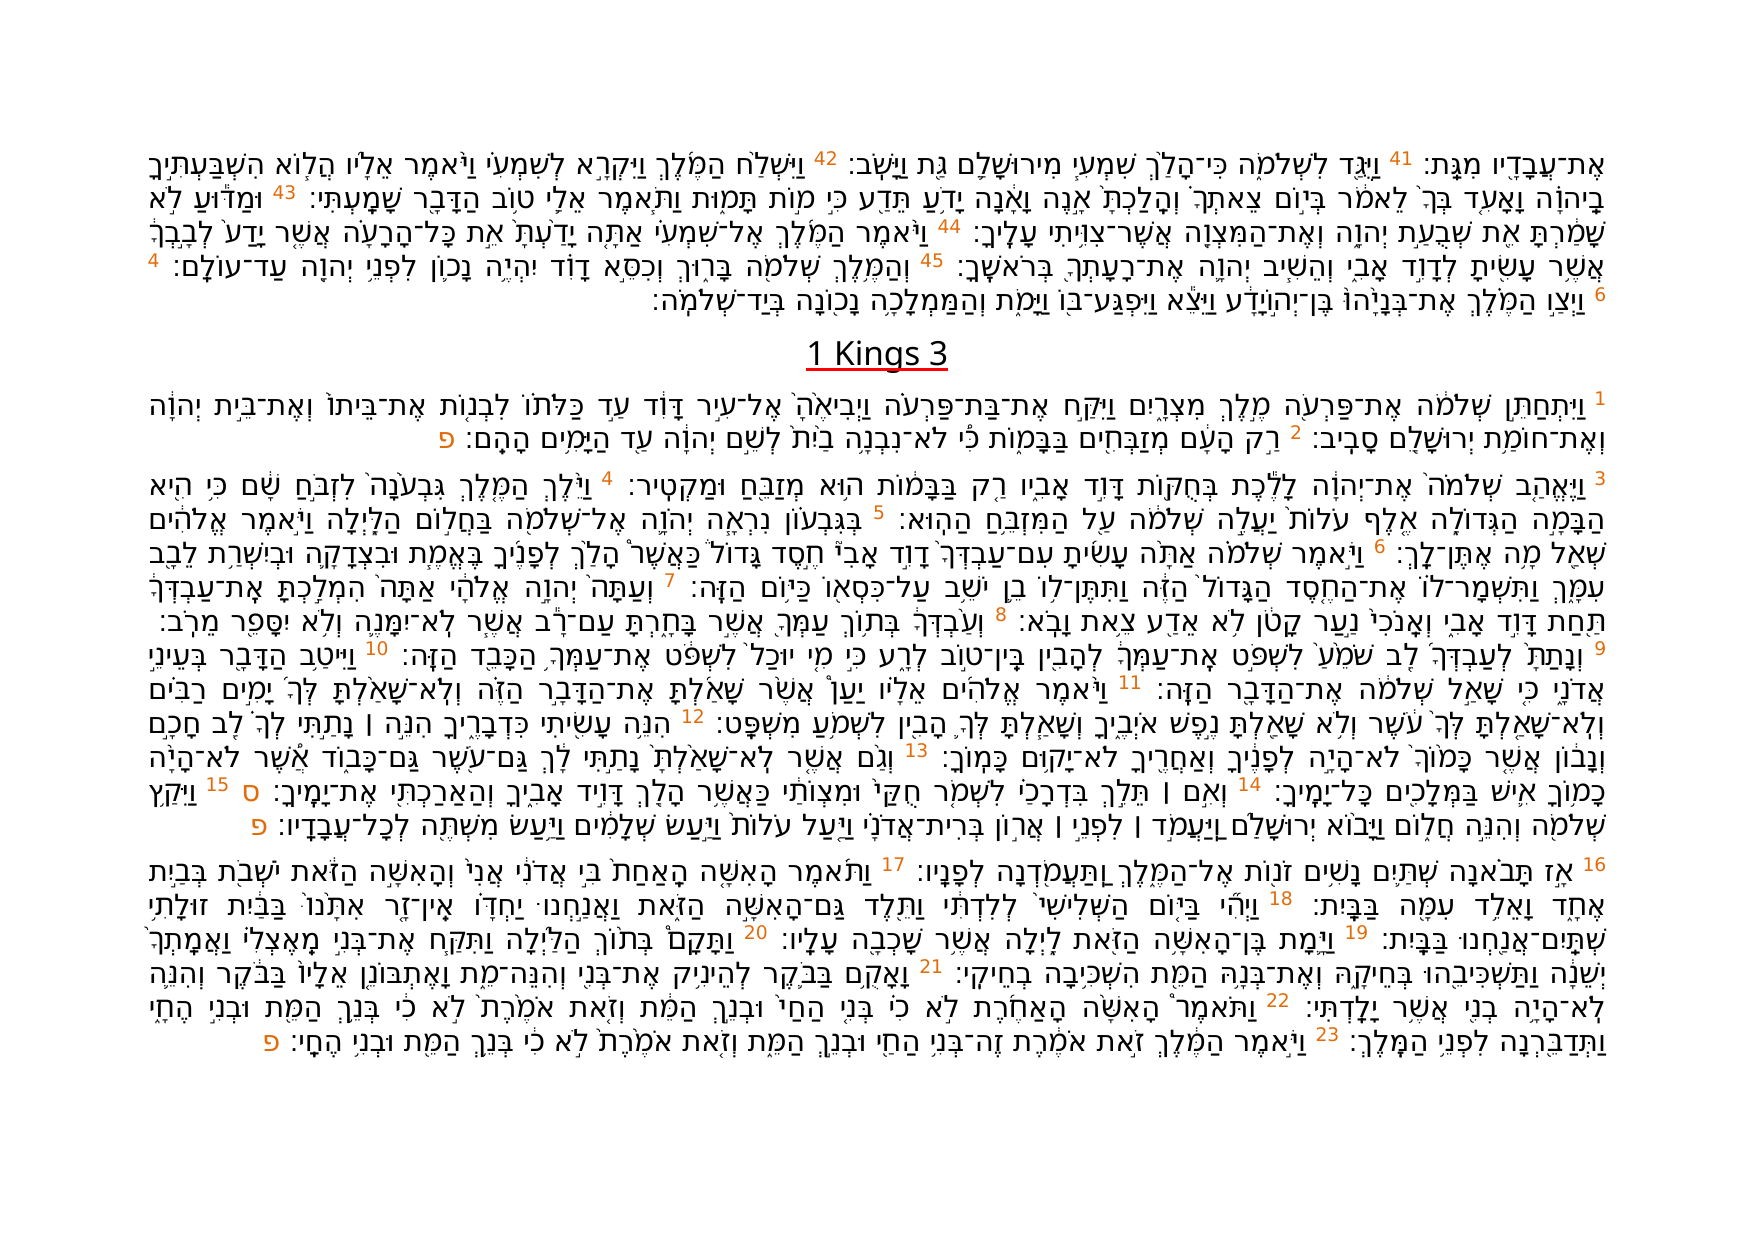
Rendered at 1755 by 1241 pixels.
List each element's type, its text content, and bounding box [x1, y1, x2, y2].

text 1 וַיִּתְחַתֵּ֣ן שְׁלֹמֹ֔ה אֶת־פַּרְעֹ֖ה מֶ֣לֶךְ מִצְרָ֑יִם וַיִּקַּ֣ח אֶת־בַּת־פַּרְעֹ֗ה וַיְבִיאֶ֙הָ֙ אֶל־עִ֣יר דָּוִ֔ד עַ֣ד כַּלֹּת֗וֹ לִבְנ֤וֹת אֶת־בֵּיתוֹ֙ וְאֶת־בֵּ֣ית יְהוָ֔ה וְאֶת־חוֹמַ֥ת יְרוּשָׁלַ֖͏ִם סָבִֽיב׃ 2 רַ֣ק הָעָ֔ם מְזַבְּחִ֖ים בַּבָּמ֑וֹת כִּ֠י לֹא־נִבְנָ֥ה בַ֙יִת֙ לְשֵׁ֣ם יְהוָ֔ה עַ֖ד הַיָּמִ֥ים הָהֵֽם׃ פ ‬‬‬‬‬ [148, 388, 1606, 456]
text 16 אָ֣ז תָּבֹ֗אנָה שְׁתַּ֛יִם נָשִׁ֥ים זֹנ֖וֹת אֶל־הַמֶּ֑לֶךְ וֽ͏ַתַּעֲמֹ֖דְנָה לְפָנָֽיו׃ ‬‬‬‬17 וַתֹּ֜אמֶר הָאִשָּׁ֤ה הָֽאַחַת֙ בִּ֣י אֲדֹנִ֔י אֲנִי֙ וְהָאִשָּׁ֣ה הַזֹּ֔את יֹשְׁבֹ֖ת בְּבַ֣יִת אֶחָ֑ד וָאֵלֵ֥ד עִמָּ֖הּ בַּבָּֽיִת׃ ‬‬‬‬18 וַיְהִ֞י בַּיּ֤וֹם הַשְּׁלִישִׁי֙ לְלִדְתִּ֔י וַתֵּ֖לֶד גַּם־הָאִשָּׁ֣ה הַזֹּ֑את וַאֲנַ֣חְנוּ יַחְדָּ֗ו אֵֽין־זָ֤ר אִתָּ֙נוּ֙ בַּבַּ֔יִת זוּלָתִ֥י שְׁתַּֽיִם־אֲנַ֖חְנוּ בַּבָּֽיִת׃ ‬‬‬‬19 וַיָּ֛מָת בֶּן־הָאִשָּׁ֥ה הַזֹּ֖את לָ֑יְלָה אֲשֶׁ֥ר שָׁכְבָ֖ה עָלָֽיו׃ ‬‬‬‬20 וַתָּקָם֩ בְּת֨וֹךְ הַלַּ֜יְלָה וַתִּקַּ֧ח אֶת־בְּנִ֣י מֵֽאֶצְלִ֗י וַאֲמָֽתְךָ֙ יְשֵׁנָ֔ה וַתַּשְׁכִּיבֵ֖הוּ בְּחֵיקָ֑הּ וְאֶת־בְּנָ֥הּ הַמֵּ֖ת הִשְׁכִּ֥יבָה בְחֵיקִֽי׃ ‬‬‬‬21 וָאָקֻ֥ם בַּבֹּ֛קֶר לְהֵינִ֥יק אֶת־בְּנִ֖י וְהִנֵּה־מֵ֑ת וָאֶתְבּוֹנֵ֤ן אֵלָיו֙ בַּבֹּ֔קֶר וְהִנֵּ֛ה לֹֽא־הָיָ֥ה בְנִ֖י אֲשֶׁ֥ר יָלָֽדְתִּי׃ ‬‬‬‬22 וַתֹּאמֶר֩ הָאִשָּׁ֨ה הָאַחֶ֜רֶת לֹ֣א כִ֗י בְּנִ֤י הַחַי֙ וּבְנֵ֣ךְ הַמֵּ֔ת וְזֹ֤את אֹמֶ֙רֶת֙ לֹ֣א כִ֔י בְּנֵ֥ךְ הַמֵּ֖ת וּבְנִ֣י הֶחָ֑י וַתְּדַבֵּ֖רְנָה לִפְנֵ֥י הַמֶּֽלֶךְ׃ ‬‬‬‬23 וַיֹּ֣אמֶר הַמֶּ֔לֶךְ זֹ֣את אֹמֶ֔רֶת זֶה־בְּנִ֥י הַחַ֖י וּבְנֵ֣ךְ הַמֵּ֑ת וְזֹ֤את אֹמֶ֙רֶת֙ לֹ֣א כִ֔י בְּנֵ֥ךְ הַמֵּ֖ת וּבְנִ֥י הֶחָֽי׃ פ ‬‬‬‬‬‬‬‬‬‬‬‬ [148, 854, 1606, 1058]
text 1 Kings 3 [148, 330, 1606, 375]
text 28 וְהַשְּׁמֻעָה֙ בָּ֣אָה עַד־יוֹאָ֔ב כִּ֣י יוֹאָ֗ב נָטָה֙ אַחֲרֵ֣י אֲדֹנִיָּ֔ה וְאַחֲרֵ֥י אַבְשָׁל֖וֹם לֹ֣א נָטָ֑ה וַיָּ֤נָס יוֹאָב֙ אֶל־אֹ֣הֶל יְהוָ֔ה וֽ͏ַיַּחֲזֵ֖ק בְּקַרְנ֥וֹת הַמִּזְבֵּֽחַ׃ ‬‬‬‬29 וַיֻּגַּ֞ד לַמֶּ֣לֶךְ שְׁלֹמֹ֗ה כִּ֣י נָ֤ס יוֹאָב֙ אֶל־אֹ֣הֶל יְהוָ֔ה וְהִנֵּ֖ה אֵ֣צֶל הַמִּזְבֵּ֑חַ וַיִּשְׁלַ֨ח שְׁלֹמֹ֜ה אֶת־בְּנָיָ֧הוּ בֶן־יְהוֹיָדָ֛ע לֵאמֹ֖ר לֵ֥ךְ פְּגַע־בּֽוֹ׃ ‬‬‬‬30 וַיָּבֹ֨א בְנָיָ֜הוּ אֶל־אֹ֣הֶל יְהוָ֗ה וַיֹּ֨אמֶר אֵלָ֜יו כֹּֽה־אָמַ֤ר הַמֶּ֙לֶךְ֙ צֵ֔א וַיֹּ֥אמֶ֥ר ׀ לֹ֖א כִּ֣י פֹ֣ה אָמ֑וּת וַיָּ֨שֶׁב בְּנָיָ֤הוּ אֶת־הַמֶּ֙לֶךְ֙ דָּבָ֣ר לֵאמֹ֔ר כֹּֽה־דִבֶּ֥ר יוֹאָ֖ב וְכֹ֥ה עָנָֽנִי׃ ‬‬‬‬31 וַיֹּ֧אמֶר ל֣וֹ הַמֶּ֗לֶךְ עֲשֵׂה֙ כַּאֲשֶׁ֣ר דִּבֶּ֔ר וּפְגַע־בּ֖וֹ וּקְבַרְתּ֑וֹ וַהֲסִירֹ֣תָ ׀ דְּמֵ֣י חִנָּ֗ם אֲשֶׁר֙ שָׁפַ֣ךְ יוֹאָ֔ב מֵעָלַ֕י וּמֵעַ֖ל בֵּ֥ית אָבִֽי׃ ‬‬‬‬32 וְהֵשִׁיב֩ יְהוָ֨ה אֶת־דָּמ֜וֹ עַל־רֹאשׁ֗וֹ אֲשֶׁ֣ר פָּגַ֣ע בִּשְׁנֵֽי־אֲ֠נָשִׁים צַדִּקִ֨ים וְטֹבִ֤ים מִמֶּ֙נּוּ֙ וַיַּהַרְגֵ֣ם בַּחֶ֔רֶב וְאָבִ֥י דָוִ֖ד לֹ֣א יָדָ֑ע אֶת־אַבְנֵ֤ר בֶּן־נֵר֙ שַׂר־צְבָ֣א יִשְׂרָאֵ֔ל וְאֶת־עֲמָשָׂ֥א בֶן־יֶ֖תֶר שַׂר־צְבָ֥א יְהוּדָֽה׃ ‬‬‬‬33 וְשָׁ֤בוּ דְמֵיהֶם֙ בְּרֹ֣אשׁ יוֹאָ֔ב וּבְרֹ֥אשׁ זַרְע֖וֹ לְעֹלָ֑ם וּלְדָוִ֡ד וּ֠לְזַרְעוֹ וּלְבֵית֨וֹ וּלְכִסְא֜וֹ יִהְיֶ֥ה שָׁל֛וֹם עַד־עוֹלָ֖ם מֵעִ֥ם יְהוָֽה׃ ‬‬‬‬34 וַיַּ֗עַל בְּנָיָ֙הוּ֙ בֶּן־יְה֣וֹיָדָ֔ע וַיִּפְגַּע־בּ֖וֹ וַיְמִתֵ֑הוּ וַיִּקָּבֵ֥ר בְּבֵית֖וֹ בַּמִּדְבָּֽר׃ ‬‬‬‬35 וַיִּתֵּ֨ן הַמֶּ֜לֶךְ אֶת־בְּנָיָ֧הוּ בֶן־יְהוֹיָדָ֛ע תַּחְתָּ֖יו עַל־הַצָּבָ֑א וְאֶת־צָד֤וֹק הַכֹּהֵן֙ נָתַ֣ן הַמֶּ֔לֶךְ תַּ֖חַת אֶבְיָתָֽר׃ ‬‬‬‬36 וַיִּשְׁלַ֤ח הַמֶּ֙לֶךְ֙ וַיִּקְרָ֣א לְשִׁמְעִ֔י וַיֹּ֣אמֶר ל֗וֹ בְּֽנֵה־לְךָ֥ בַ֙יִת֙ בִּיר֣וּשָׁלִַ֔ם וְיָשַׁבְתָּ֖ שָׁ֑ם וְלֹֽא־תֵצֵ֥א מִשָּׁ֖ם אָ֥נֶה וָאָֽנָה׃ ‬‬‬‬37 וְהָיָ֣ה ׀ בְּי֣וֹם צֵאתְךָ֗ וְעָֽבַרְתָּ֙ אֶת־נַ֣חַל קִדְר֔וֹן יָדֹ֥עַ תֵּדַ֖ע כִּ֣י מ֣וֹת תָּמ֑וּת דָּמְךָ֖ יִהְיֶ֥ה בְרֹאשֶֽׁךָ׃ ‬‬‬‬38 וַיֹּ֨אמֶר שִׁמְעִ֤י לַמֶּ֙לֶךְ֙ ט֣וֹב הַדָּבָ֔ר כַּאֲשֶׁ֤ר דִּבֶּר֙ אֲדֹנִ֣י הַמֶּ֔לֶךְ כֵּ֖ן יַעֲשֶׂ֣ה עַבְדֶּ֑ךָ וַיֵּ֧שֶׁב שִׁמְעִ֛י בִּירוּשָׁלַ֖͏ִם יָמִ֥ים רַבִּֽים׃ ס ‬‬‬‬39 וַיְהִ֗י מִקֵּץ֙ שָׁלֹ֣שׁ שָׁנִ֔ים וַיִּבְרְח֤וּ שְׁנֵֽי־עֲבָדִים֙ לְשִׁמְעִ֔י אֶל־אָכִ֥ישׁ בֶּֽן־מַעֲכָ֖ה מֶ֣לֶךְ גַּ֑ת וַיַּגִּ֤ידוּ לְשִׁמְעִי֙ לֵאמֹ֔ר הִנֵּ֥ה עֲבָדֶ֖יךָ בְּגַֽת׃ ‬‬‬‬40 וַיָּ֣קָם שִׁמְעִ֗י וַֽיַּחֲבֹשׁ֙ אֶת־חֲמֹר֔וֹ וַיֵּ֤לֶךְ גַּ֙תָה֙ אֶל־אָכִ֔ישׁ לְבַקֵּ֖שׁ אֶת־עֲבָדָ֑יו וַיֵּ֣לֶךְ שִׁמְעִ֔י וַיָּבֵ֥א אֶת־עֲבָדָ֖יו מִגַּֽת׃ ‬‬‬‬41 וַיֻּגַּ֖ד לִשְׁלֹמֹ֑ה כִּי־הָלַ֨ךְ שִׁמְעִ֧י מִירוּשָׁלַ֛͏ִם גַּ֖ת וַיָּשֹֽׁב׃ ‬‬‬‬42 וַיִּשְׁלַ֨ח הַמֶּ֜לֶךְ וַיִּקְרָ֣א לְשִׁמְעִ֗י וַיֹּ֨אמֶר אֵלָ֜יו הֲל֧וֹא הִשְׁבַּעְתִּ֣יךָ בַֽיהוָ֗ה וָאָעִ֤ד בְּךָ֙ לֵאמֹ֔ר בְּי֣וֹם צֵאתְךָ֗ וְהָֽלַכְתָּ֙ אָ֣נֶה וָאָ֔נָה יָדֹ֥עַ תֵּדַ֖ע כִּ֣י מ֣וֹת תָּמ֑וּת וַתֹּ֧אמֶר אֵלַ֛י ט֥וֹב הַדָּבָ֖ר שָׁמָֽעְתִּי׃ ‬‬‬‬43 וּמַדּ֕וּעַ לֹ֣א שָׁמַ֔רְתָּ אֵ֖ת שְׁבֻעַ֣ת יְהוָ֑ה וְאֶת־הַמִּצְוָ֖ה אֲשֶׁר־צִוִּ֥יתִי עָלֶֽיךָ׃ ‬‬‬‬44 וַיֹּ֨אמֶר הַמֶּ֜לֶךְ אֶל־שִׁמְעִ֗י אַתָּ֤ה יָדַ֙עְתָּ֙ אֵ֣ת כָּל־הָרָעָ֗ה אֲשֶׁ֤ר יָדַע֙ לְבָ֣בְךָ֔ אֲשֶׁ֥ר עָשִׂ֖יתָ לְדָוִ֣ד אָבִ֑י וְהֵשִׁ֧יב יְהוָ֛ה אֶת־רָעָתְךָ֖ בְּרֹאשֶֽׁךָ׃ ‬‬‬‬45 וְהַמֶּ֥לֶךְ שְׁלֹמֹ֖ה בָּר֑וּךְ וְכִסֵּ֣א דָוִ֗ד יִהְיֶ֥ה נָכ֛וֹן לִפְנֵ֥י יְהוָ֖ה עַד־עוֹלָֽם׃ ‬‬‬‬46 וַיְצַ֣ו הַמֶּ֗לֶךְ אֶת־בְּנָיָ֙הוּ֙ בֶּן־יְה֣וֹיָדָ֔ע וַיֵּצֵ֕א וַיִּפְגַּע־בּ֖וֹ וַיָּמֹ֑ת וְהַמַּמְלָכָ֥ה נָכ֖וֹנָה בְּיַד־שְׁלֹמֹֽה׃ ‬‬‬‬‬‬‬‬‬‬‬‬‬‬‬‬‬‬‬‬‬‬‬ [148, 148, 1606, 317]
text 3 וַיֶּאֱהַ֤ב שְׁלֹמֹה֙ אֶת־יְהוָ֔ה לָלֶ֕כֶת בְּחֻקּ֖וֹת דָּוִ֣ד אָבִ֑יו רַ֚ק בַּבָּמ֔וֹת ה֥וּא מְזַבֵּ֖חַ וּמַקְטִֽיר׃ ‬‬‬‬4 וַיֵּ֨לֶךְ הַמֶּ֤לֶךְ גִּבְעֹ֙נָה֙ לִזְבֹּ֣חַ שָׁ֔ם כִּ֥י הִ֖יא הַבָּמָ֣ה הַגְּדוֹלָ֑ה אֶ֤לֶף עֹלוֹת֙ יַעֲלֶ֣ה שְׁלֹמֹ֔ה עַ֖ל הַמִּזְבֵּ֥חַ הַהֽוּא׃ ‬‬‬‬5 בְּגִּבְע֗וֹן נִרְאָ֧ה יְהֹוָ֛ה אֶל־שְׁלֹמֹ֖ה בַּחֲל֣וֹם הַלָּ֑יְלָה וַיֹּ֣אמֶר אֱלֹהִ֔ים שְׁאַ֖ל מָ֥ה אֶתֶּן־לָֽךְ׃ ‬‬‬‬6 וַיֹּ֣אמֶר שְׁלֹמֹ֗ה אַתָּ֨ה עָשִׂ֜יתָ עִם־עַבְדְּךָ֨ דָוִ֣ד אָבִי֮ חֶ֣סֶד גָּדוֹל֒ כַּאֲשֶׁר֩ הָלַ֨ךְ לְפָנֶ֜יךָ בֶּאֱמֶ֧ת וּבִצְדָקָ֛ה וּבְיִשְׁרַ֥ת לֵבָ֖ב עִמָּ֑ךְ וַתִּשְׁמָר־ל֗וֹ אֶת־הַחֶ֤סֶד הַגָּדוֹל֙ הַזֶּ֔ה וַתִּתֶּן־ל֥וֹ בֵ֛ן יֹשֵׁ֥ב עַל־כִּסְא֖וֹ כַּיּ֥וֹם הַזֶּֽה׃ ‬‬‬‬7 וְעַתָּה֙ יְהוָ֣ה אֱלֹהָ֔י אַתָּה֙ הִמְלַ֣כְתָּ אֶֽת־עַבְדְּךָ֔ תַּ֖חַת דָּוִ֣ד אָבִ֑י וְאָֽנֹכִי֙ נַ֣עַר קָטֹ֔ן לֹ֥א אֵדַ֖ע צֵ֥את וָבֹֽא׃ ‬‬‬‬8 וְעַ֨בְדְּךָ֔ בְּת֥וֹךְ עַמְּךָ֖ אֲשֶׁ֣ר בָּחָ֑רְתָּ עַם־רָ֕ב אֲשֶׁ֧ר לֹֽא־יִמָּנֶ֛ה וְלֹ֥א יִסָּפֵ֖ר מֵרֹֽב׃ ‬‬‬‬9 וְנָתַתָּ֨ לְעַבְדְּךָ֜ לֵ֤ב שֹׁמֵ֙עַ֙ לִשְׁפֹּ֣ט אֶֽת־עַמְּךָ֔ לְהָבִ֖ין בֵּֽין־ט֣וֹב לְרָ֑ע כִּ֣י מִ֤י יוּכַל֙ לִשְׁפֹּ֔ט אֶת־עַמְּךָ֥ הַכָּבֵ֖ד הַזֶּֽה׃ ‬‬‬‬10 וַיִּיטַ֥ב הַדָּבָ֖ר בְּעֵינֵ֣י אֲדֹנָ֑י כִּ֚י שָׁאַ֣ל שְׁלֹמֹ֔ה אֶת־הַדָּבָ֖ר הַזֶּֽה׃ ‬‬‬‬11 וַיֹּ֨אמֶר אֱלֹהִ֜ים אֵלָ֗יו יַעַן֩ אֲשֶׁ֨ר שָׁאַ֜לְתָּ אֶת־הַדָּבָ֣ר הַזֶּ֗ה וְלֹֽא־שָׁאַ֨לְתָּ לְּךָ֜ יָמִ֣ים רַבִּ֗ים וְלֹֽא־שָׁאַ֤לְתָּ לְּךָ֙ עֹ֔שֶׁר וְלֹ֥א שָׁאַ֖לְתָּ נֶ֣פֶשׁ אֹיְבֶ֑יךָ וְשָׁאַ֧לְתָּ לְּךָ֛ הָבִ֖ין לִשְׁמֹ֥עַ מִשְׁפָּֽט׃ ‬‬‬‬12 הִנֵּ֥ה עָשִׂ֖יתִי כִּדְבָרֶ֑יךָ הִנֵּ֣ה ׀ נָתַ֣תִּי לְךָ֗ לֵ֚ב חָכָ֣ם וְנָב֔וֹן אֲשֶׁ֤ר כָּמ֙וֹךָ֙ לֹא־הָיָ֣ה לְפָנֶ֔יךָ וְאַחֲרֶ֖יךָ לֹא־יָק֥וּם כָּמֽוֹךָ׃ ‬‬‬‬13 וְגַ֨ם אֲשֶׁ֤ר לֹֽא־שָׁאַ֙לְתָּ֙ נָתַ֣תִּי לָ֔ךְ גַּם־עֹ֖שֶׁר גַּם־כָּב֑וֹד אֲ֠שֶׁר לֹא־הָיָ֨ה כָמ֥וֹךָ אִ֛ישׁ בַּמְּלָכִ֖ים כָּל־יָמֶֽיךָ׃ ‬‬‬‬14 וְאִ֣ם ׀ תֵּלֵ֣ךְ בִּדְרָכַ֗י לִשְׁמֹ֤ר חֻקַּי֙ וּמִצְוֺתַ֔י כַּאֲשֶׁ֥ר הָלַ֖ךְ דָּוִ֣יד אָבִ֑יךָ וְהַאַרַכְתִּ֖י אֶת־יָמֶֽיךָ׃ ס ‬‬‬‬15 וַיִּקַ֥ץ שְׁלֹמֹ֖ה וְהִנֵּ֣ה חֲל֑וֹם וַיָּב֨וֹא יְרוּשָׁלִַ֜ם וֽ͏ַיַּעֲמֹ֣ד ׀ לִפְנֵ֣י ׀ אֲר֣וֹן בְּרִית־אֲדֹנָ֗י וַיַּ֤עַל עֹלוֹת֙ וַיַּ֣עַשׂ שְׁלָמִ֔ים וַיַּ֥עַשׂ מִשְׁתֶּ֖ה לְכָל־עֲבָדָֽיו׃ פ ‬‬‬‬‬‬‬‬‬‬‬‬‬‬‬‬‬ [148, 468, 1606, 842]
